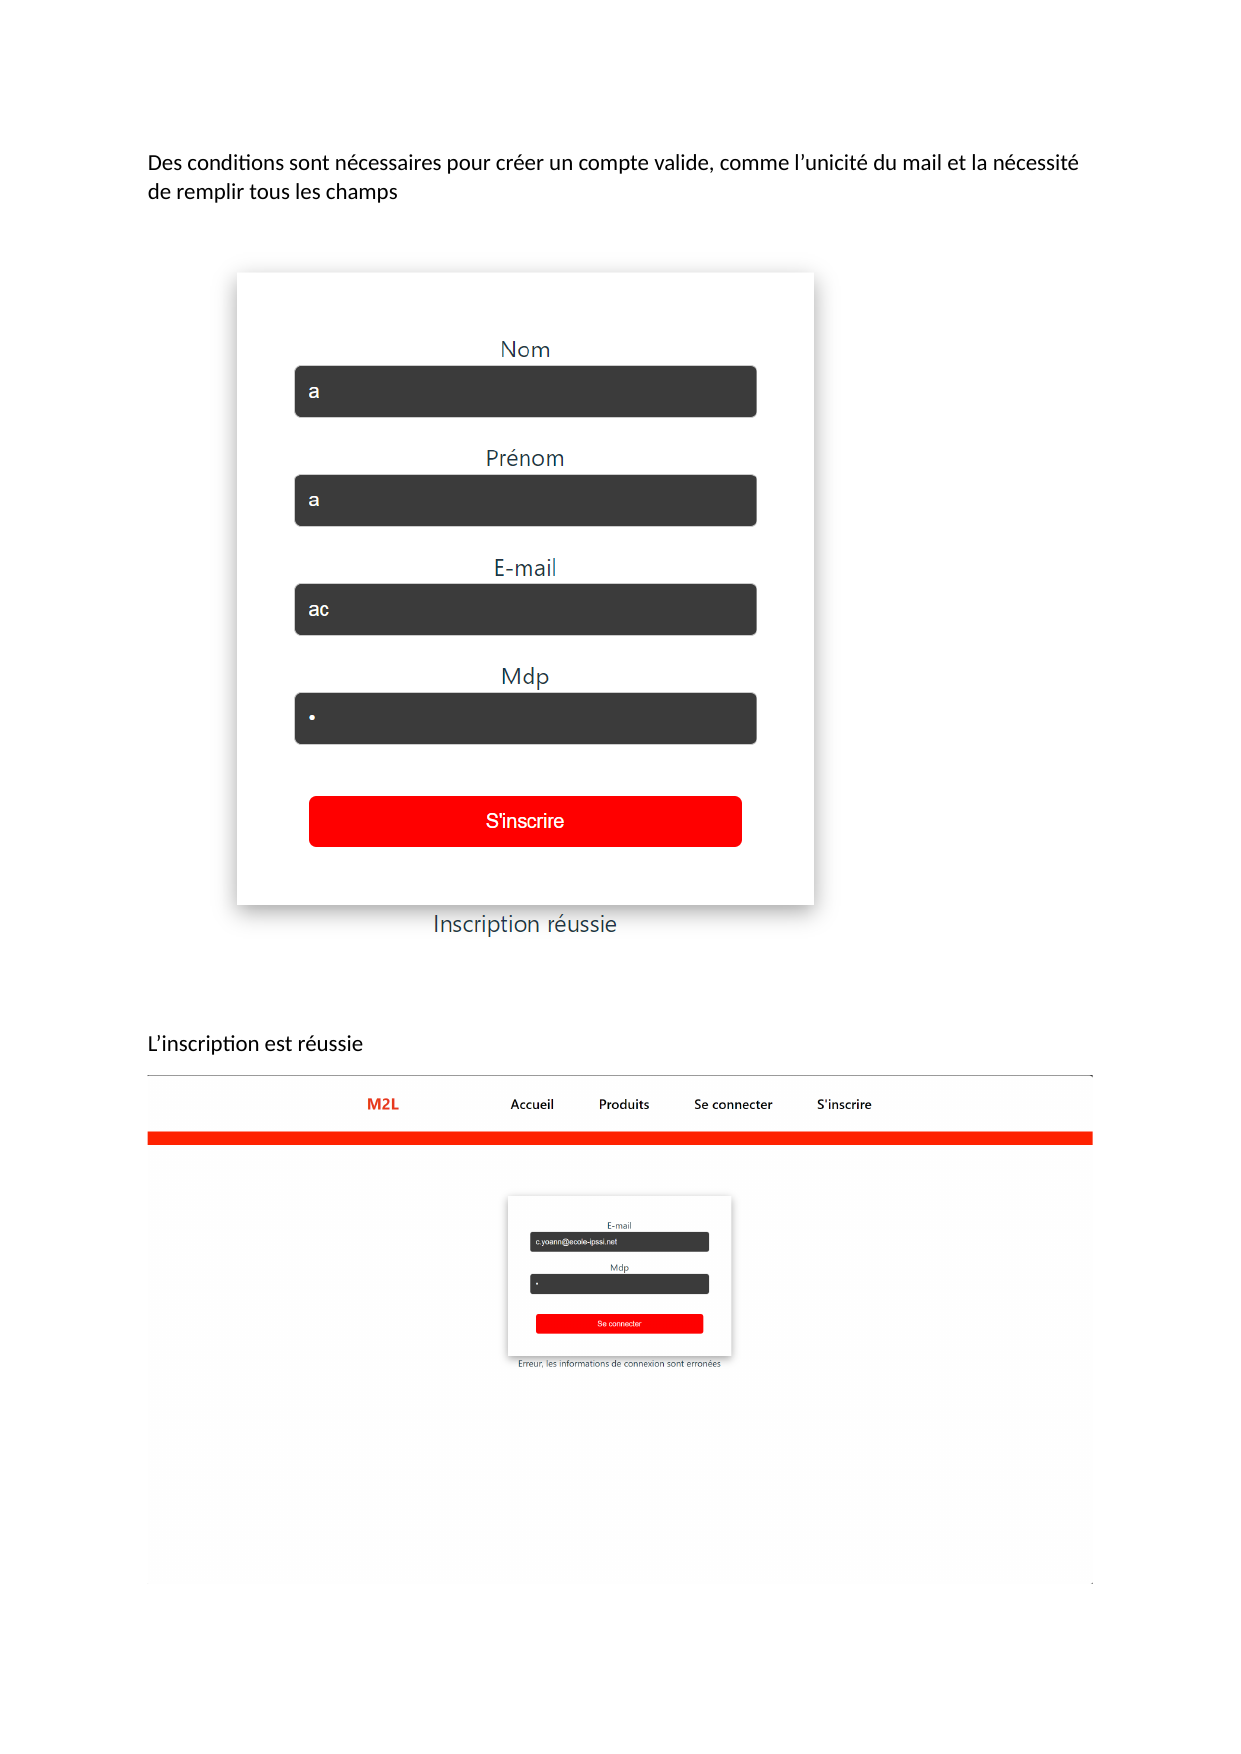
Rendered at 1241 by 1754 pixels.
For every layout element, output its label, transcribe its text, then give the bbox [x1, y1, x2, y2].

text Des conditions sont nécessaires pour créer un compte valide, comme l’unicité du mail et la nécessité de remplir tous les champs [148, 148, 1093, 205]
text L’inscription est réussie [148, 1029, 1093, 1057]
